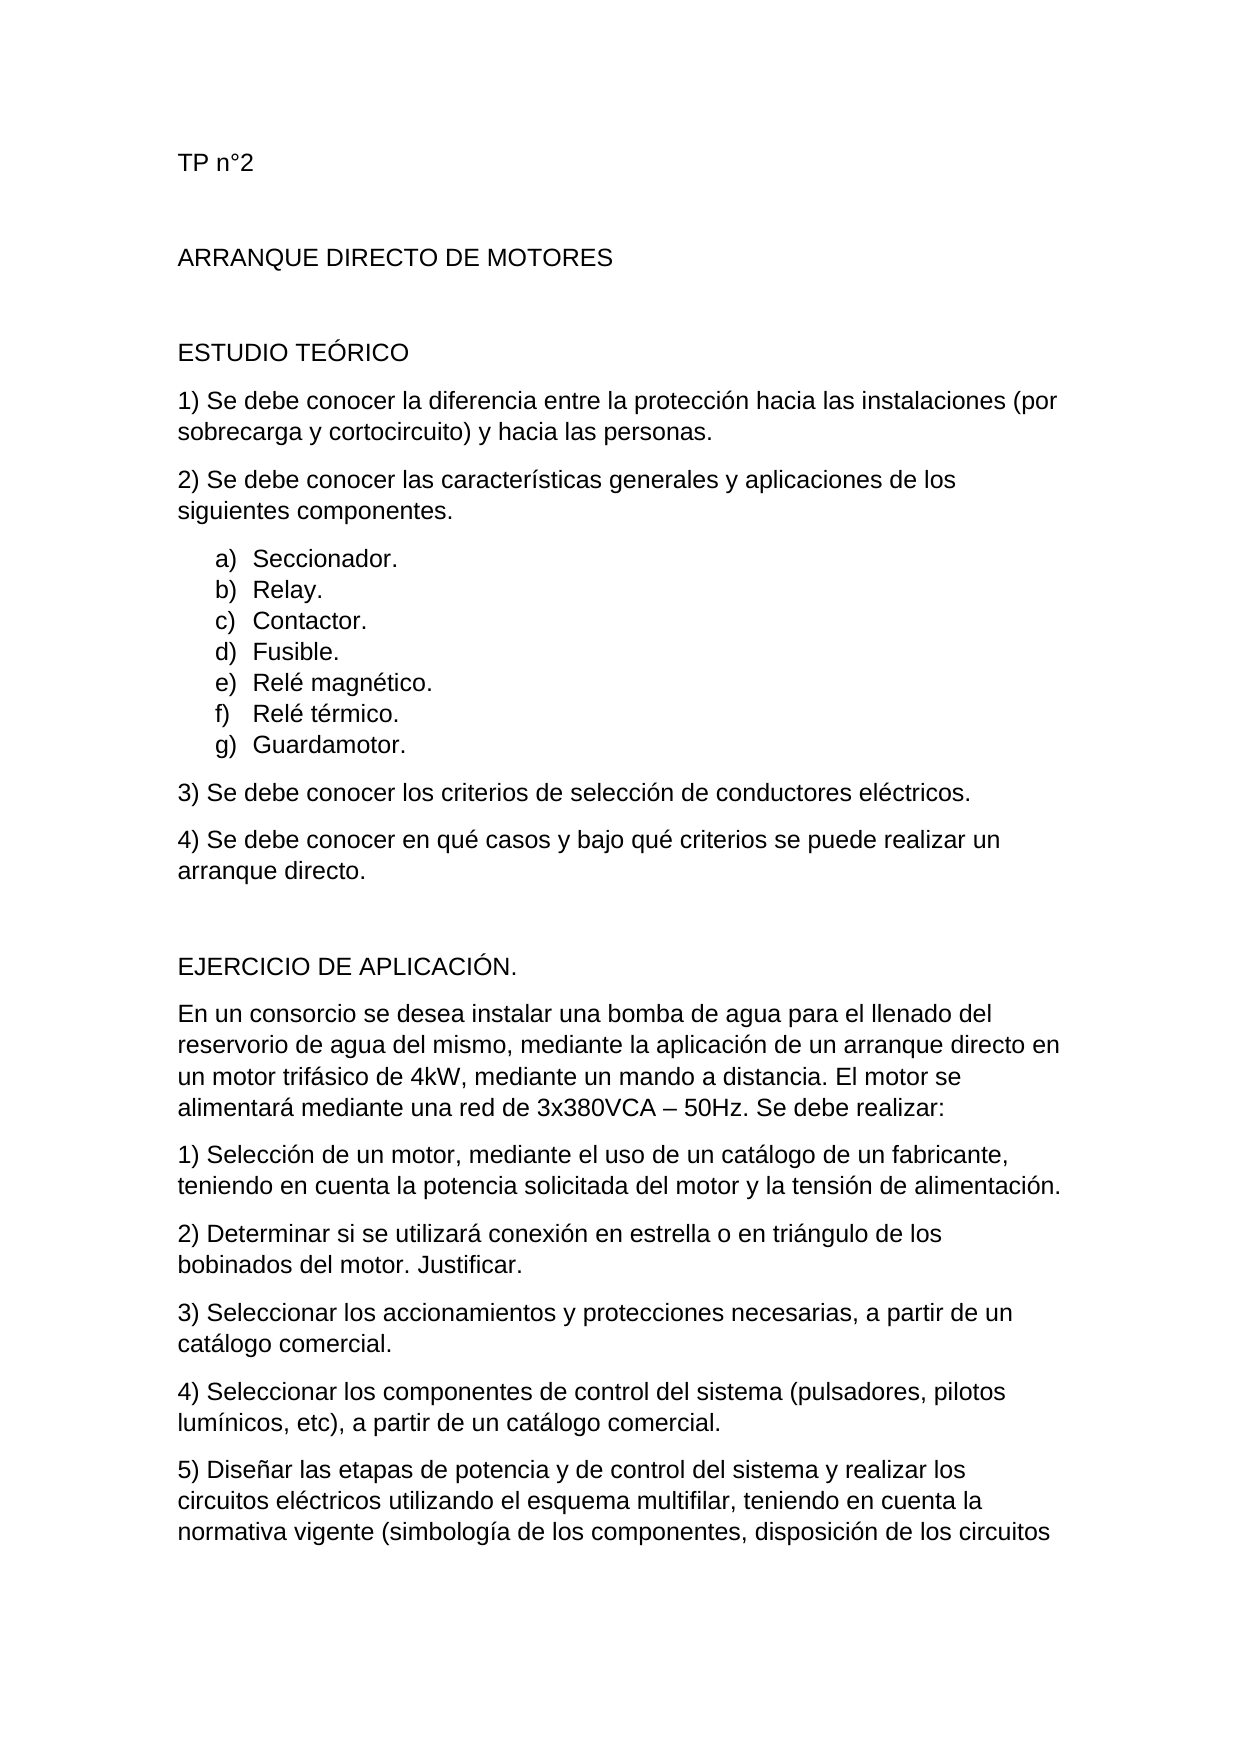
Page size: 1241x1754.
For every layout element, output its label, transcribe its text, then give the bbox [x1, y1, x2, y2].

text 2) Se debe conocer las características generales y aplicaciones de los siguientes componentes. [177, 465, 1063, 525]
list Relay. [215, 575, 1063, 603]
list Guardamotor. [215, 730, 1063, 759]
text 3) Se debe conocer los criterios de selección de conductores eléctricos. [177, 778, 1063, 806]
text TP n°2 [177, 148, 1063, 176]
text 4) Seleccionar los componentes de control del sistema (pulsadores, pilotos lumínicos, etc), a partir de un catálogo comercial. [177, 1377, 1063, 1436]
text ARRANQUE DIRECTO DE MOTORES [177, 243, 1063, 272]
list Contactor. [215, 606, 1063, 634]
text 1) Se debe conocer la diferencia entre la protección hacia las instalaciones (por sobrecarga y cortocircuito) y hacia las personas. [177, 386, 1063, 446]
list Seccionador. [215, 544, 1063, 572]
text 3) Seleccionar los accionamientos y protecciones necesarias, a partir de un catálogo comercial. [177, 1298, 1063, 1358]
text 4) Se debe conocer en qué casos y bajo qué criterios se puede realizar un arranque directo. [177, 825, 1063, 885]
text 5) Diseñar las etapas de potencia y de control del sistema y realizar los circuitos eléctricos utilizando el esquema multifilar, teniendo en cuenta la normativa vigente (simbología de los componentes, disposición de los circuitos [177, 1455, 1063, 1546]
list Relé térmico. [215, 699, 1063, 728]
text 2) Determinar si se utilizará conexión en estrella o en triángulo de los bobinados del motor. Justificar. [177, 1219, 1063, 1279]
text 1) Selección de un motor, mediante el uso de un catálogo de un fabricante, teniendo en cuenta la potencia solicitada del motor y la tensión de alimentación. [177, 1140, 1063, 1200]
text En un consorcio se desea instalar una bomba de agua para el llenado del reservorio de agua del mismo, mediante la aplicación de un arranque directo en un motor trifásico de 4kW, mediante un mando a distancia. El motor se alimentará mediante una red de 3x380VCA – 50Hz. Se debe realizar: [177, 999, 1063, 1121]
text EJERCICIO DE APLICACIÓN. [177, 952, 1063, 981]
list Fusible. [215, 637, 1063, 666]
text ESTUDIO TEÓRICO [177, 338, 1063, 367]
list Relé magnético. [215, 668, 1063, 697]
